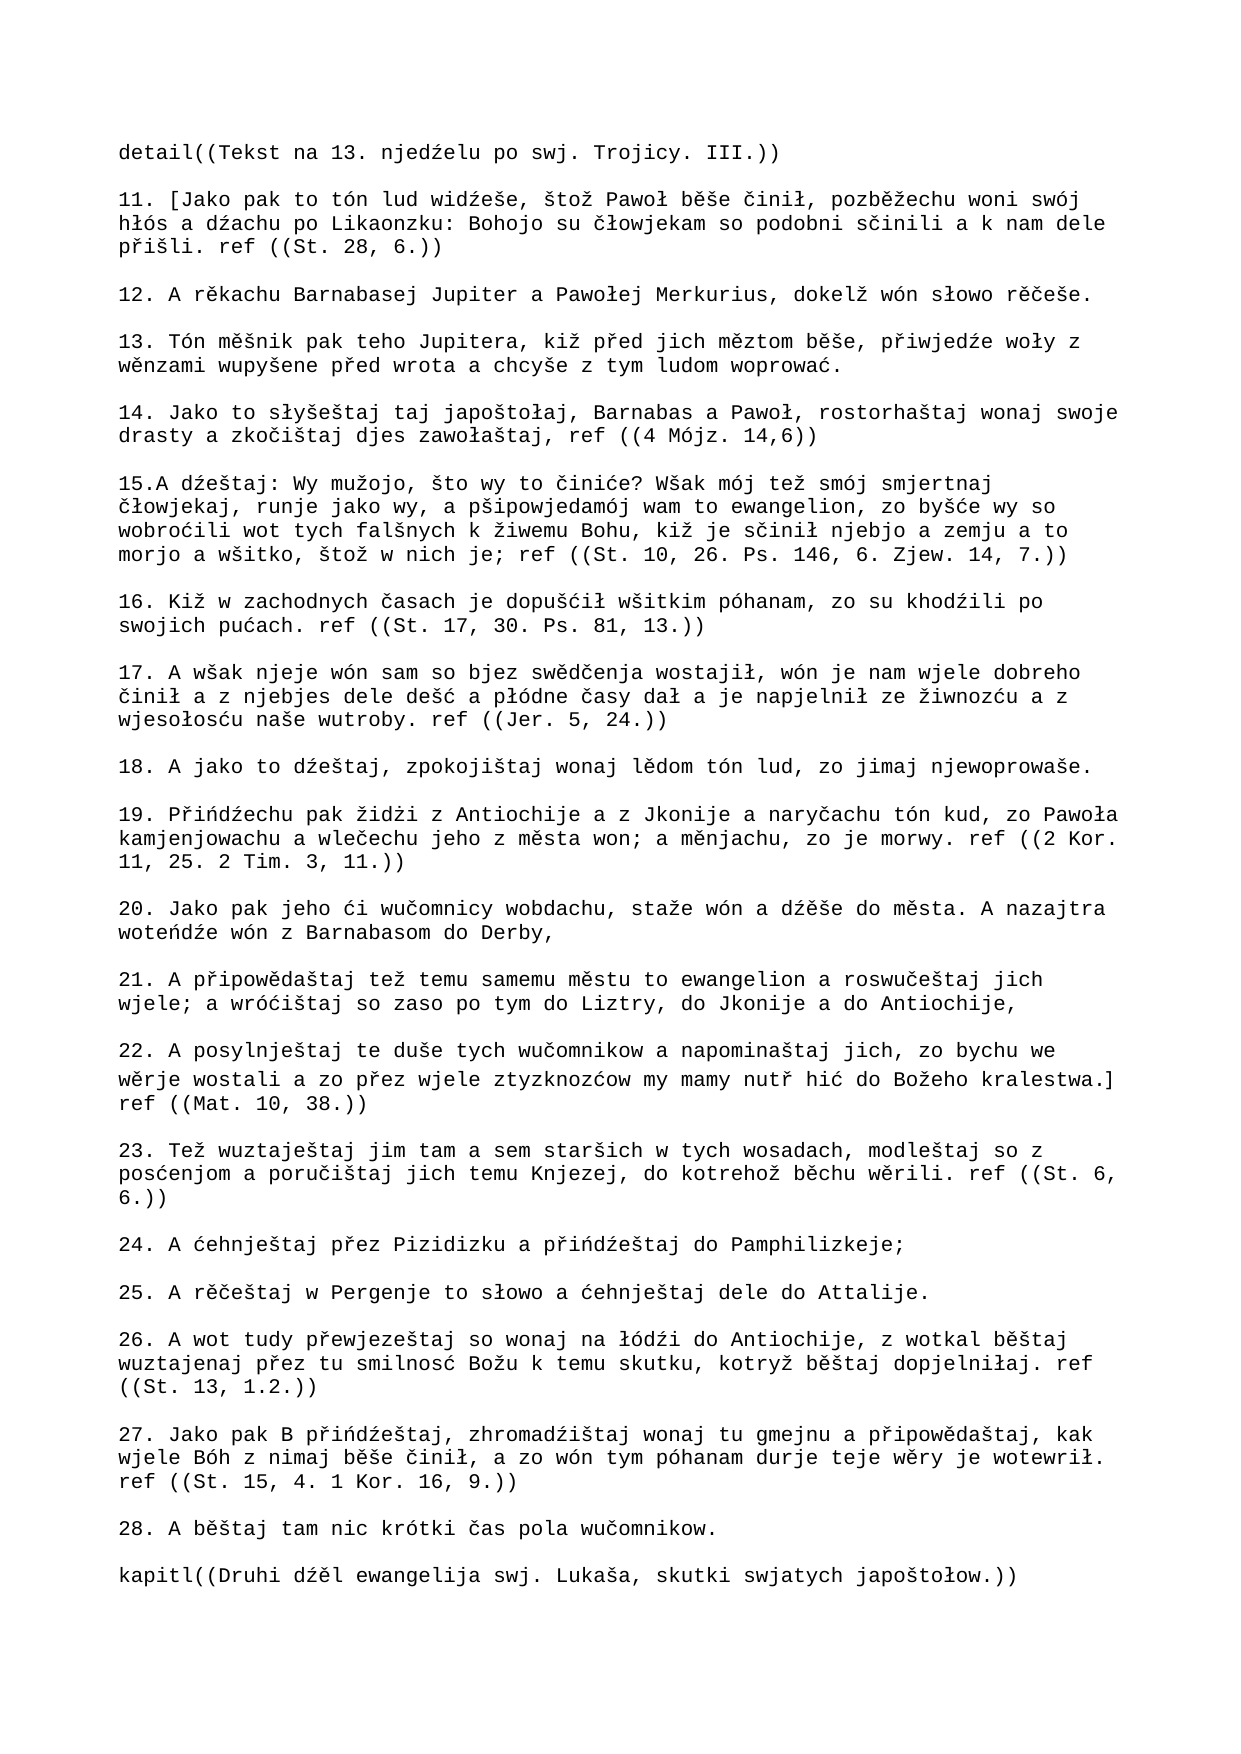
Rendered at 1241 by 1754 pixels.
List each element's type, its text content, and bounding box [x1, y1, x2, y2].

text 28. A běštaj tam nic krótki čas pola wučomnikow. [118, 1518, 1122, 1542]
text 13. Tón měšnik pak teho Jupitera, kiž před jich měztom běše, přiwjedźe woły z wěnzami wupyšene před wrota a chcyše z tym ludom woprować. [118, 331, 1122, 378]
text 26. A wot tudy přewjezeštaj so wonaj na łódźi do Antiochije, z wotkal běštaj wuztajenaj přez tu smilnosć Božu k temu skutku, kotryž běštaj dopjelniłaj. ref ((St. 13, 1.2.)) [118, 1329, 1122, 1400]
text 17. A wšak njeje wón sam so bjez swědčenja wostajił, wón je nam wjele dobreho činił a z njebjes dele dešć a płódne časy dał a je napjelnił ze žiwnozću a z wjesołosću naše wutroby. ref ((Jer. 5, 24.)) [118, 662, 1122, 733]
text 27. Jako pak B přińdźeštaj, zhromadźištaj wonaj tu gmejnu a připowědaštaj, kak wjele Bóh z nimaj běše činił, a zo wón tym póhanam durje teje wěry je wotewrił. ref ((St. 15, 4. 1 Kor. 16, 9.)) [118, 1423, 1122, 1494]
text 25. A rěčeštaj w Pergenje to słowo a ćehnještaj dele do Attalije. [118, 1282, 1122, 1305]
text 12. A rěkachu Barnabasej Jupiter a Pawołej Merkurius, dokelž wón słowo rěčeše. [118, 284, 1122, 307]
text 24. A ćehnještaj přez Pizidizku a přińdźeštaj do Pamphilizkeje; [118, 1234, 1122, 1258]
text 14. Jako to słyšeštaj taj japoštołaj, Barnabas a Pawoł, rostorhaštaj wonaj swoje drasty a zkočištaj djes zawołaštaj, ref ((4 Mójz. 14,6)) [118, 402, 1122, 449]
text 16. Kiž w zachodnych časach je dopušćił wšitkim póhanam, zo su khodźili po swojich pućach. ref ((St. 17, 30. Ps. 81, 13.)) [118, 591, 1122, 638]
text 23. Tež wuztaještaj jim tam a sem staršich w tych wosadach, modleštaj so z posćenjom a poručištaj jich temu Knjezej, do kotrehož běchu wěrili. ref ((St. 6, 6.)) [118, 1140, 1122, 1211]
text 11. [Jako pak to tón lud widźeše, štož Pawoł běše činił, pozběžechu woni swój hłós a dźachu po Likaonzku: Bohojo su čłowjekam so podobni sčinili a k nam dele přišli. ref ((St. 28, 6.)) [118, 189, 1122, 260]
text 20. Jako pak jeho ći wučomnicy wobdachu, staže wón a dźěše do města. A nazajtra woteńdźe wón z Barnabasom do Derby, [118, 898, 1122, 946]
text 22. A posylnještaj te duše tych wučomnikow a napominaštaj jich, zo bychu we wěrje wostali a zo přez wjele ztyzknozćow my mamy nutř hić do Božeho kralestwa.] ref ((Mat. 10, 38.)) [118, 1040, 1122, 1116]
text detail((Tekst na 13. njedźelu po swj. Trojicy. III.)) [118, 142, 1122, 165]
text kapitl((Druhi dźěl ewangelija swj. Lukaša, skutki swjatych japoštołow.)) [118, 1565, 1122, 1589]
text 18. A jako to dźeštaj, zpokojištaj wonaj lědom tón lud, zo jimaj njewoprowaše. [118, 757, 1122, 780]
text 15.A dźeštaj: Wy mužojo, što wy to činiće? Wšak mój tež smój smjertnaj čłowjekaj, runje jako wy, a pšipowjedamój wam to ewangelion, zo byšće wy so wobroćili wot tych falšnych k žiwemu Bohu, kiž je sčinił njebjo a zemju a to morjo a wšitko, štož w nich je; ref ((St. 10, 26. Ps. 146, 6. Zjew. 14, 7.)) [118, 473, 1122, 567]
text 21. A připowědaštaj tež temu samemu městu to ewangelion a roswučeštaj jich wjele; a wróćištaj so zaso po tym do Liztry, do Jkonije a do Antiochije, [118, 969, 1122, 1017]
text 19. Přińdźechu pak židżi z Antiochije a z Jkonije a naryčachu tón kud, zo Pawoła kamjenjowachu a wlečechu jeho z města won; a měnjachu, zo je morwy. ref ((2 Kor. 11, 25. 2 Tim. 3, 11.)) [118, 804, 1122, 875]
